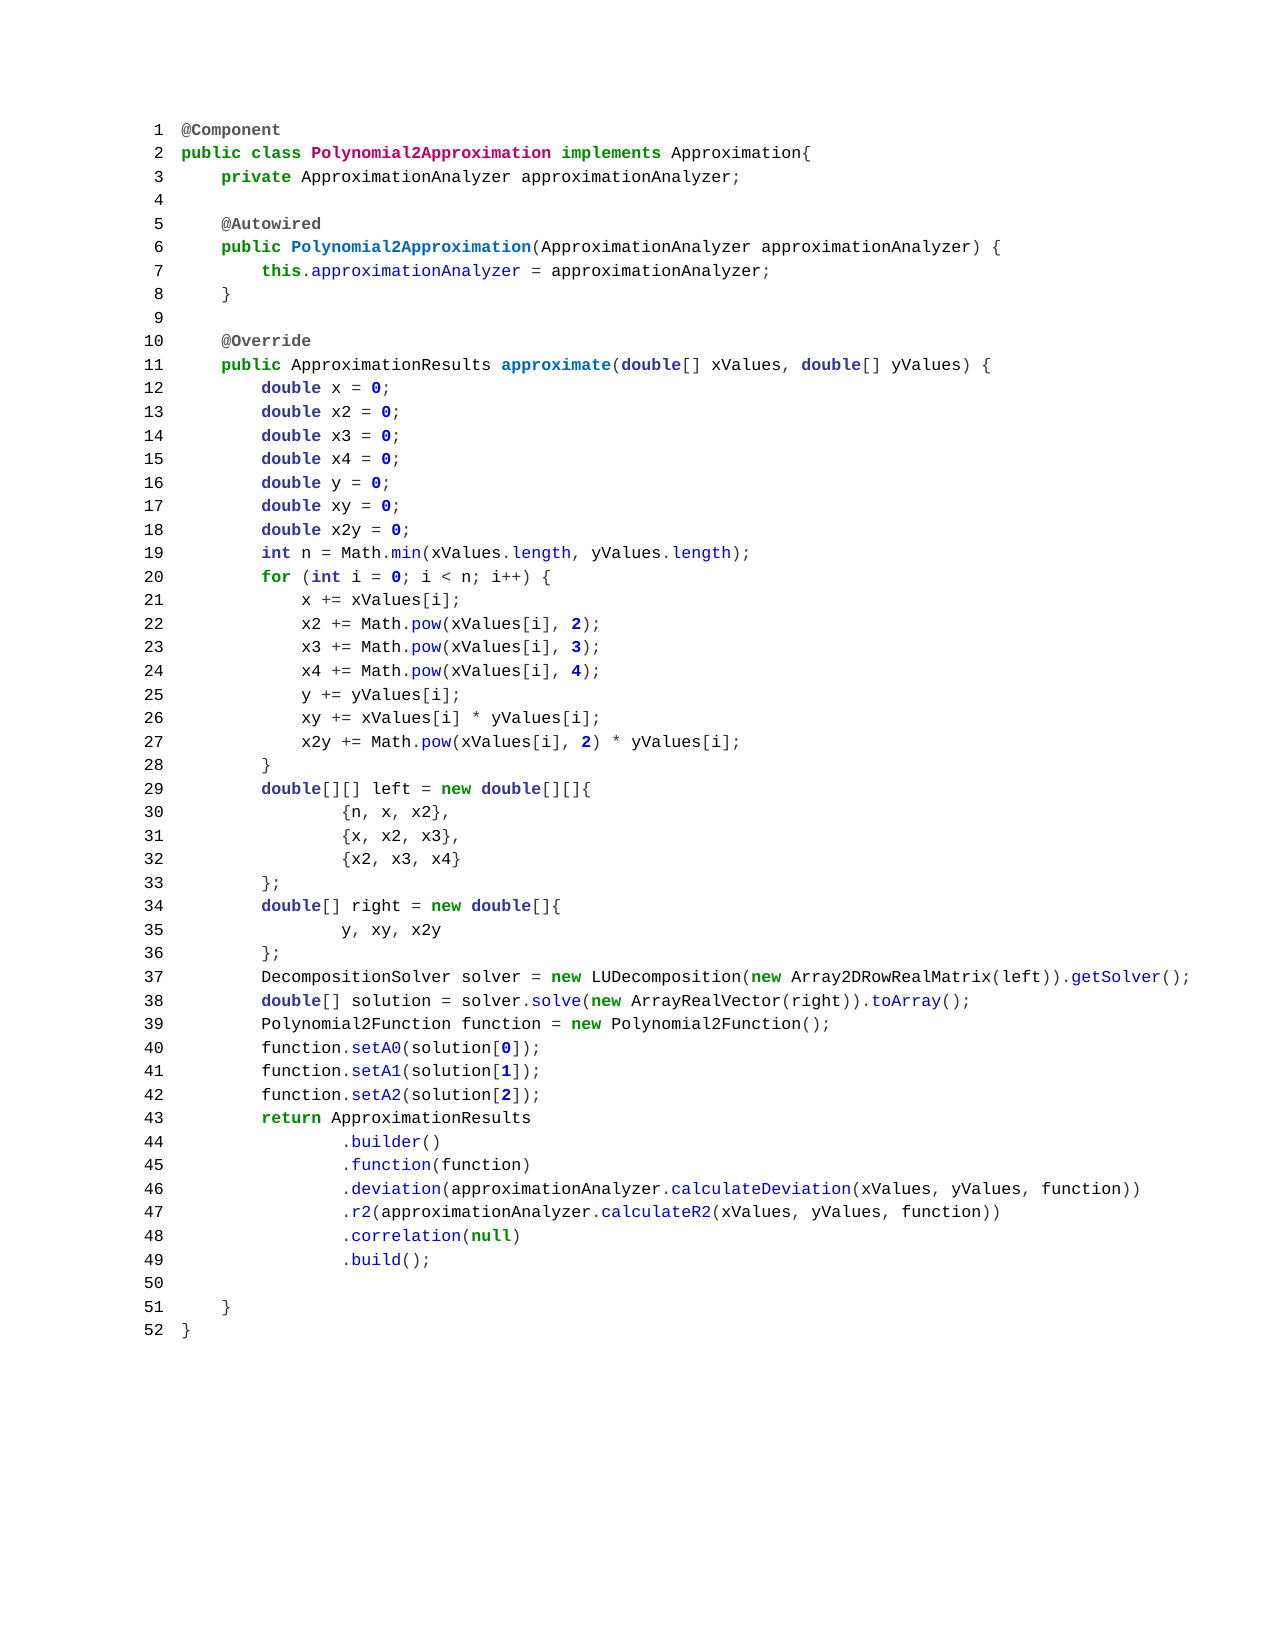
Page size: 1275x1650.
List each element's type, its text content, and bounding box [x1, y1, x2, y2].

table_header @Component public class Polynomial2Approximation implements Approximation{ private ApproximationAnalyzer approximationAnalyzer; @Autowired public Polynomial2Approximation(ApproximationAnalyzer approximationAnalyzer) { this.approximationAnalyzer = approximationAnalyzer; } @Override public ApproximationResults approximate(double[] xValues, double[] yValues) { double x = 0; double x2 = 0; double x3 = 0; double x4 = 0; double y = 0; double xy = 0; double x2y = 0; int n = Math.min(xValues.length, yValues.length); for (int i = 0; i < n; i++) { x += xValues[i]; x2 += Math.pow(xValues[i], 2); x3 += Math.pow(xValues[i], 3); x4 += Math.pow(xValues[i], 4); y += yValues[i]; xy += xValues[i] * yValues[i]; x2y += Math.pow(xValues[i], 2) * yValues[i]; } double[][] left = new double[][]{ {n, x, x2}, {x, x2, x3}, {x2, x3, x4} }; double[] right = new double[]{ y, xy, x2y }; DecompositionSolver solver = new LUDecomposition(new Array2DRowRealMatrix(left)).getSolver(); double[] solution = solver.solve(new ArrayRealVector(right)).toArray(); Polynomial2Function function = new Polynomial2Function(); function.setA0(solution[0]); function.setA1(solution[1]); function.setA2(solution[2]); return ApproximationResults .builder() .function(function) .deviation(approximationAnalyzer.calculateDeviation(xValues, yValues, function)) .r2(approximationAnalyzer.calculateR2(xValues, yValues, function)) .correlation(null) .build(); } } [178, 118, 1275, 1378]
table_header 1 2 3 4 5 6 7 8 9 10 11 12 13 14 15 16 17 18 19 20 21 22 23 24 25 26 27 28 29 30 31 32 33 34 35 36 37 38 39 40 41 42 43 44 45 46 47 48 49 50 51 52 [141, 118, 178, 1378]
